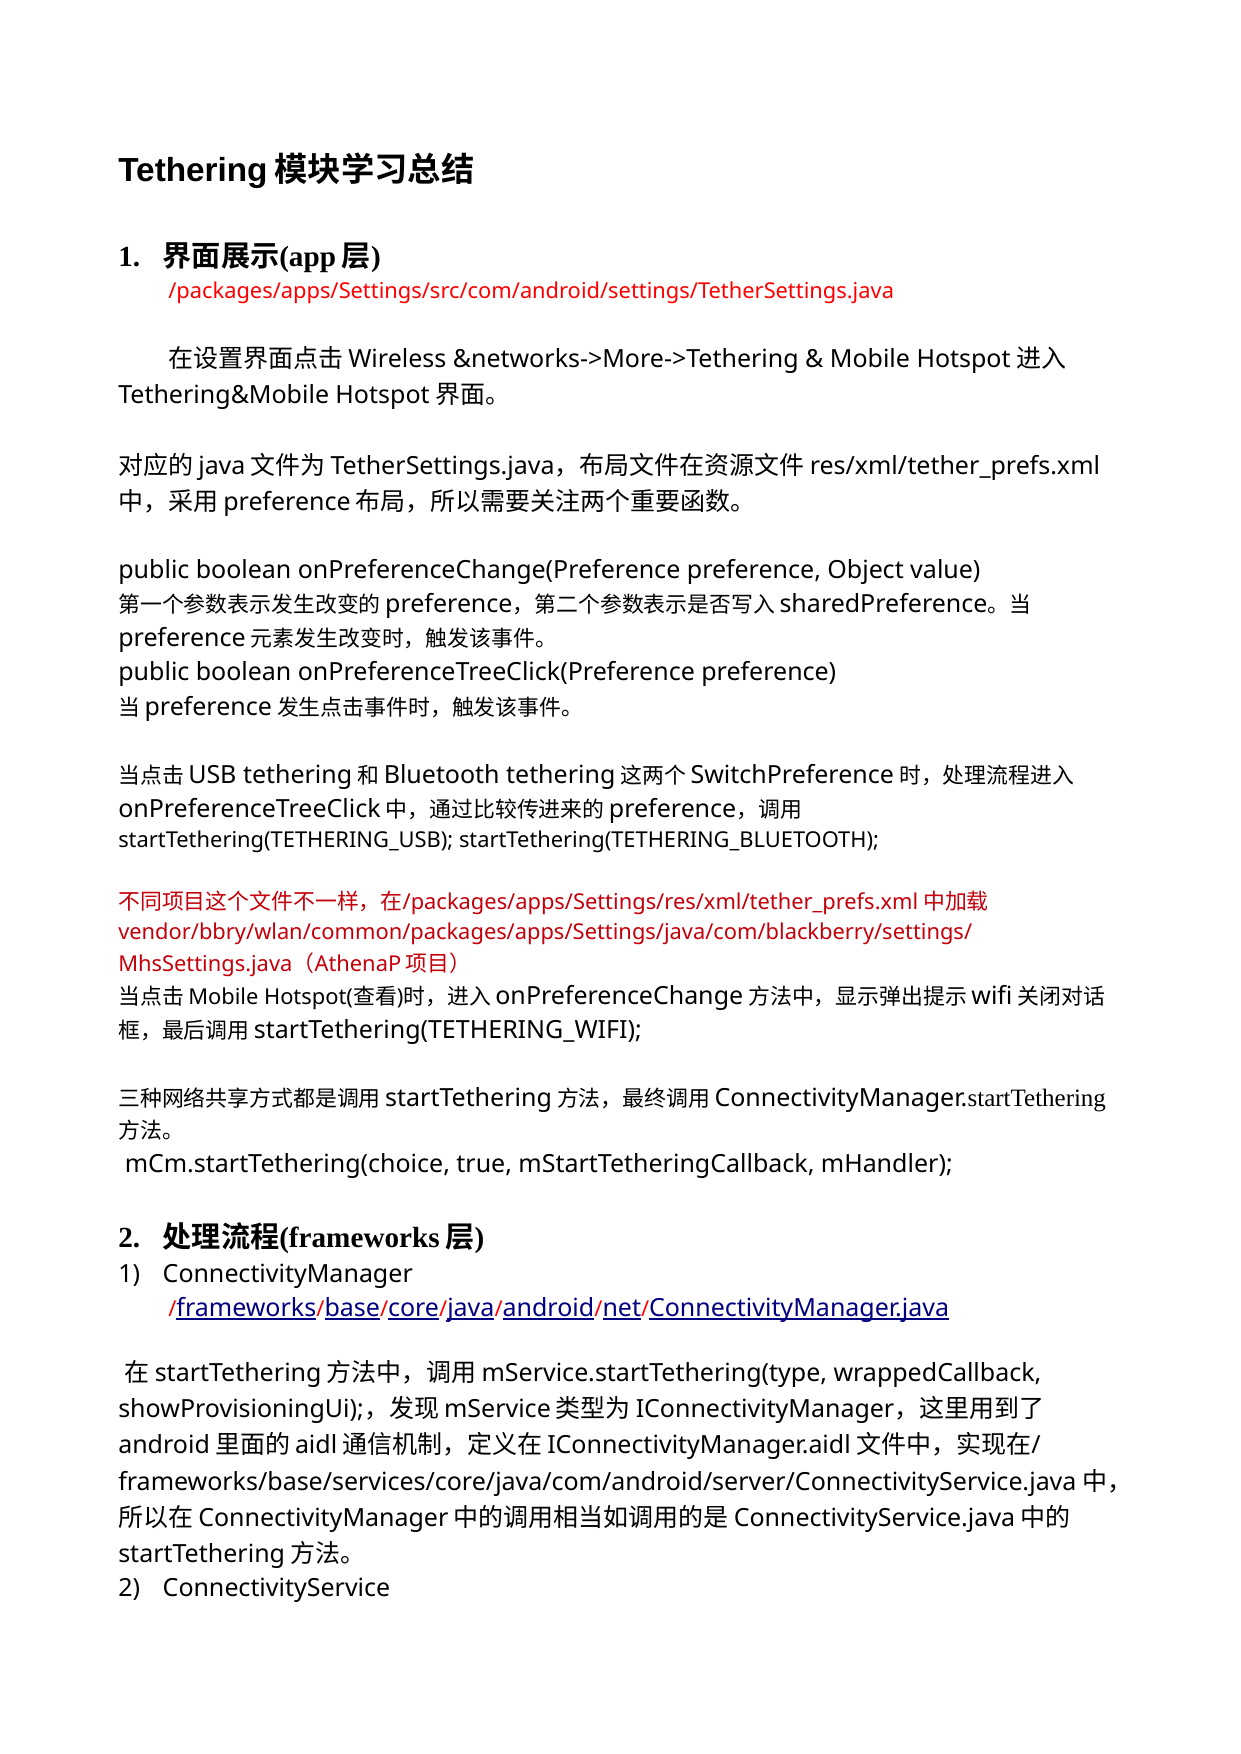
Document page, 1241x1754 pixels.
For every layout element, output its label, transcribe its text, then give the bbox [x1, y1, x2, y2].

text 不同项目这个文件不一样，在/packages/apps/Settings/res/xml/tether_prefs.xml中加载 [118, 884, 1122, 916]
text public boolean onPreferenceTreeClick(Preference preference) [118, 654, 1122, 688]
text 当点击USB tethering和Bluetooth tethering这两个SwitchPreference时，处理流程进入onPreferenceTreeClick中，通过比较传进来的preference，调用startTethering(TETHERING_USB); startTethering(TETHERING_BLUETOOTH); [118, 756, 1122, 854]
text 对应的java文件为TetherSettings.java，布局文件在资源文件res/xml/tether_prefs.xml中，采用preference布局，所以需要关注两个重要函数。 [118, 445, 1122, 518]
subtitle Tethering模块学习总结 [118, 143, 1122, 191]
subtitle 界面展示(app层) [118, 233, 1122, 275]
text public boolean onPreferenceChange(Preference preference, Object value) [118, 552, 1122, 586]
text /packages/apps/Settings/src/com/android/settings/TetherSettings.java [118, 275, 1122, 305]
subtitle 处理流程(frameworks层) [118, 1213, 1122, 1256]
list ConnectivityManager [118, 1256, 1122, 1290]
text vendor/bbry/wlan/common/packages/apps/Settings/java/com/blackberry/settings/MhsSettings.java（AthenaP项目） [118, 916, 1122, 977]
text 第一个参数表示发生改变的preference，第二个参数表示是否写入sharedPreference。当preference元素发生改变时，触发该事件。 [118, 586, 1122, 654]
text 当preference发生点击事件时，触发该事件。 [118, 688, 1122, 722]
text 三种网络共享方式都是调用startTethering方法，最终调用ConnectivityManager.startTethering方法。 [118, 1079, 1122, 1145]
text 在设置界面点击Wireless &networks->More->Tethering & Mobile Hotspot进入Tethering&Mobile Hotspot界面。 [118, 339, 1122, 411]
text 当点击Mobile Hotspot(查看)时，进入onPreferenceChange方法中，显示弹出提示wifi关闭对话框，最后调用startTethering(TETHERING_WIFI); [118, 977, 1122, 1045]
list ConnectivityService [118, 1570, 1122, 1604]
text mCm.startTethering(choice, true, mStartTetheringCallback, mHandler); [118, 1145, 1122, 1179]
text 在startTethering方法中，调用mService.startTethering(type, wrappedCallback, showProvisioningUi);，发现mService类型为IConnectivityManager，这里用到了android里面的aidl通信机制，定义在IConnectivityManager.aidl文件中，实现在/frameworks/base/services/core/java/com/android/server/ConnectivityService.java中，所以在ConnectivityManager中的调用相当如调用的是ConnectivityService.java中的startTethering方法。 [118, 1352, 1122, 1570]
text /frameworks/base/core/java/android/net/ConnectivityManager.java [118, 1290, 1122, 1324]
